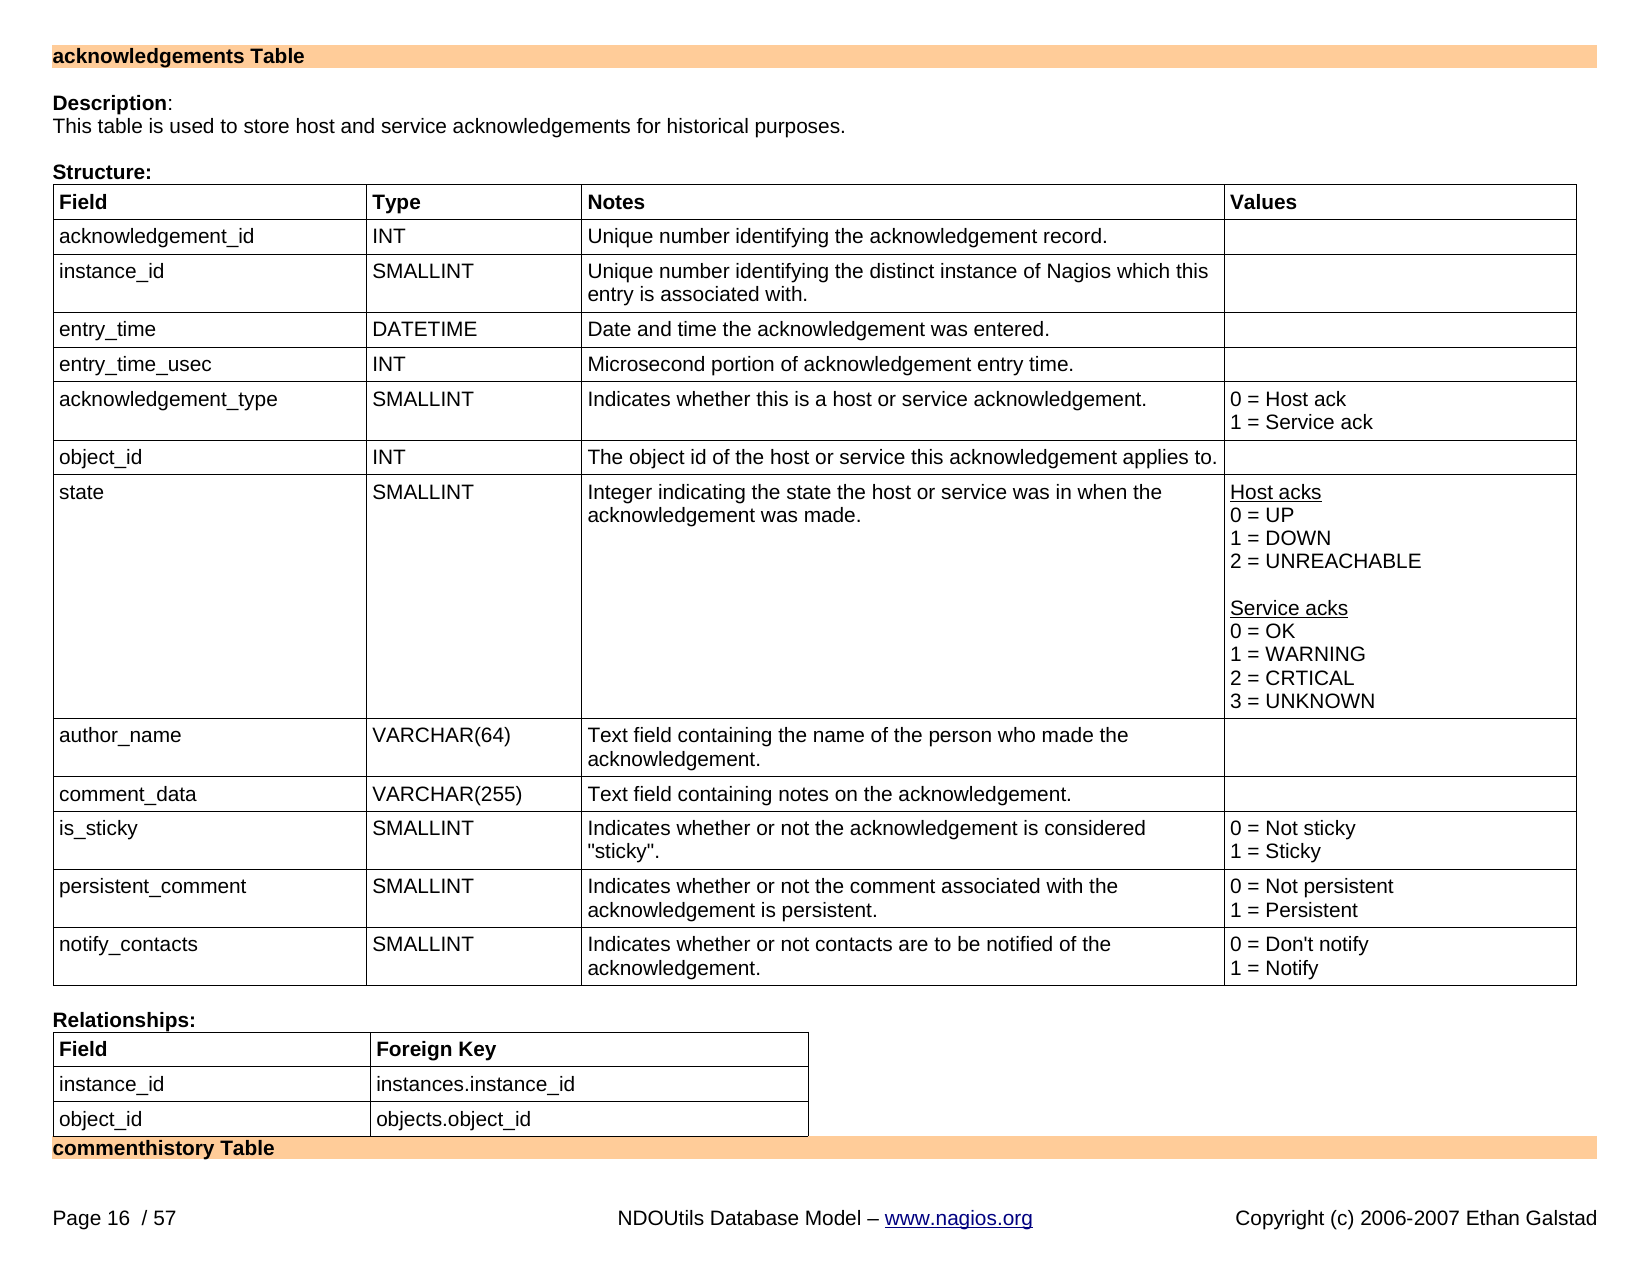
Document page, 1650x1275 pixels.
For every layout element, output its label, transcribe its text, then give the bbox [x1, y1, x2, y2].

table_cell INT [367, 220, 581, 254]
table_cell VARCHAR(64) [367, 719, 581, 776]
table_cell [1225, 313, 1576, 347]
table_header Values [1225, 185, 1576, 219]
table_cell entry_time [54, 313, 366, 347]
table_header Type [367, 185, 581, 219]
table_cell Date and time the acknowledgement was entered. [582, 313, 1224, 347]
table_header Foreign Key [371, 1033, 808, 1066]
table_cell DATETIME [367, 313, 581, 347]
table_cell Indicates whether or not contacts are to be notified of the acknowledgement. [582, 928, 1224, 985]
table_cell 0 = Not sticky 1 = Sticky [1225, 812, 1576, 869]
table_cell comment_data [54, 777, 366, 811]
table_cell instances.instance_id [371, 1067, 808, 1101]
table_cell Text field containing the name of the person who made the acknowledgement. [582, 719, 1224, 776]
table_cell SMALLINT [367, 812, 581, 869]
table_cell 0 = Host ack 1 = Service ack [1225, 382, 1576, 440]
table_header Notes [582, 185, 1224, 219]
table_cell 0 = Don't notify 1 = Notify [1225, 928, 1576, 985]
table_cell Text field containing notes on the acknowledgement. [582, 777, 1224, 811]
text Relationships: [52, 1008, 1597, 1032]
table_header Field [54, 185, 366, 219]
table_cell SMALLINT [367, 475, 581, 718]
table_cell INT [367, 441, 581, 474]
table_cell Indicates whether or not the comment associated with the acknowledgement is persistent. [582, 870, 1224, 927]
table_cell [1225, 255, 1576, 312]
table_cell INT [367, 348, 581, 381]
table_cell SMALLINT [367, 382, 581, 440]
table_cell Host acks 0 = UP 1 = DOWN 2 = UNREACHABLE Service acks 0 = OK 1 = WARNING 2 = CRTICAL 3 = UNKNOWN [1225, 475, 1576, 718]
table_cell [1225, 220, 1576, 254]
table_cell objects.object_id [371, 1102, 808, 1136]
table_cell notify_contacts [54, 928, 366, 985]
table_cell 0 = Not persistent 1 = Persistent [1225, 870, 1576, 927]
table_cell persistent_comment [54, 870, 366, 927]
table_cell object_id [54, 441, 366, 474]
table_cell [1225, 441, 1576, 474]
table_cell SMALLINT [367, 870, 581, 927]
table_cell state [54, 475, 366, 718]
table_cell acknowledgement_id [54, 220, 366, 254]
text This table is used to store host and service acknowledgements for historical purposes. [52, 115, 1597, 138]
text Description: [52, 91, 1597, 115]
table_cell acknowledgement_type [54, 382, 366, 440]
table_cell is_sticky [54, 812, 366, 869]
table_cell author_name [54, 719, 366, 776]
table_cell The object id of the host or service this acknowledgement applies to. [582, 441, 1224, 474]
table_cell Microsecond portion of acknowledgement entry time. [582, 348, 1224, 381]
table_cell [1225, 348, 1576, 381]
table_cell Unique number identifying the distinct instance of Nagios which this entry is associated with. [582, 255, 1224, 312]
table_cell Indicates whether or not the acknowledgement is considered "sticky". [582, 812, 1224, 869]
table_cell [1225, 777, 1576, 811]
text Structure: [52, 161, 1597, 184]
table_cell entry_time_usec [54, 348, 366, 381]
table_cell Unique number identifying the acknowledgement record. [582, 220, 1224, 254]
table_cell Indicates whether this is a host or service acknowledgement. [582, 382, 1224, 440]
table_cell instance_id [54, 1067, 370, 1101]
table_header Field [54, 1033, 370, 1066]
table_cell instance_id [54, 255, 366, 312]
table_cell SMALLINT [367, 928, 581, 985]
text acknowledgements Table [52, 45, 1597, 68]
table_cell Integer indicating the state the host or service was in when the acknowledgement was made. [582, 475, 1224, 718]
table_cell object_id [54, 1102, 370, 1136]
text commenthistory Table [52, 1136, 1597, 1159]
table_cell [1225, 719, 1576, 776]
table_cell SMALLINT [367, 255, 581, 312]
table_cell VARCHAR(255) [367, 777, 581, 811]
